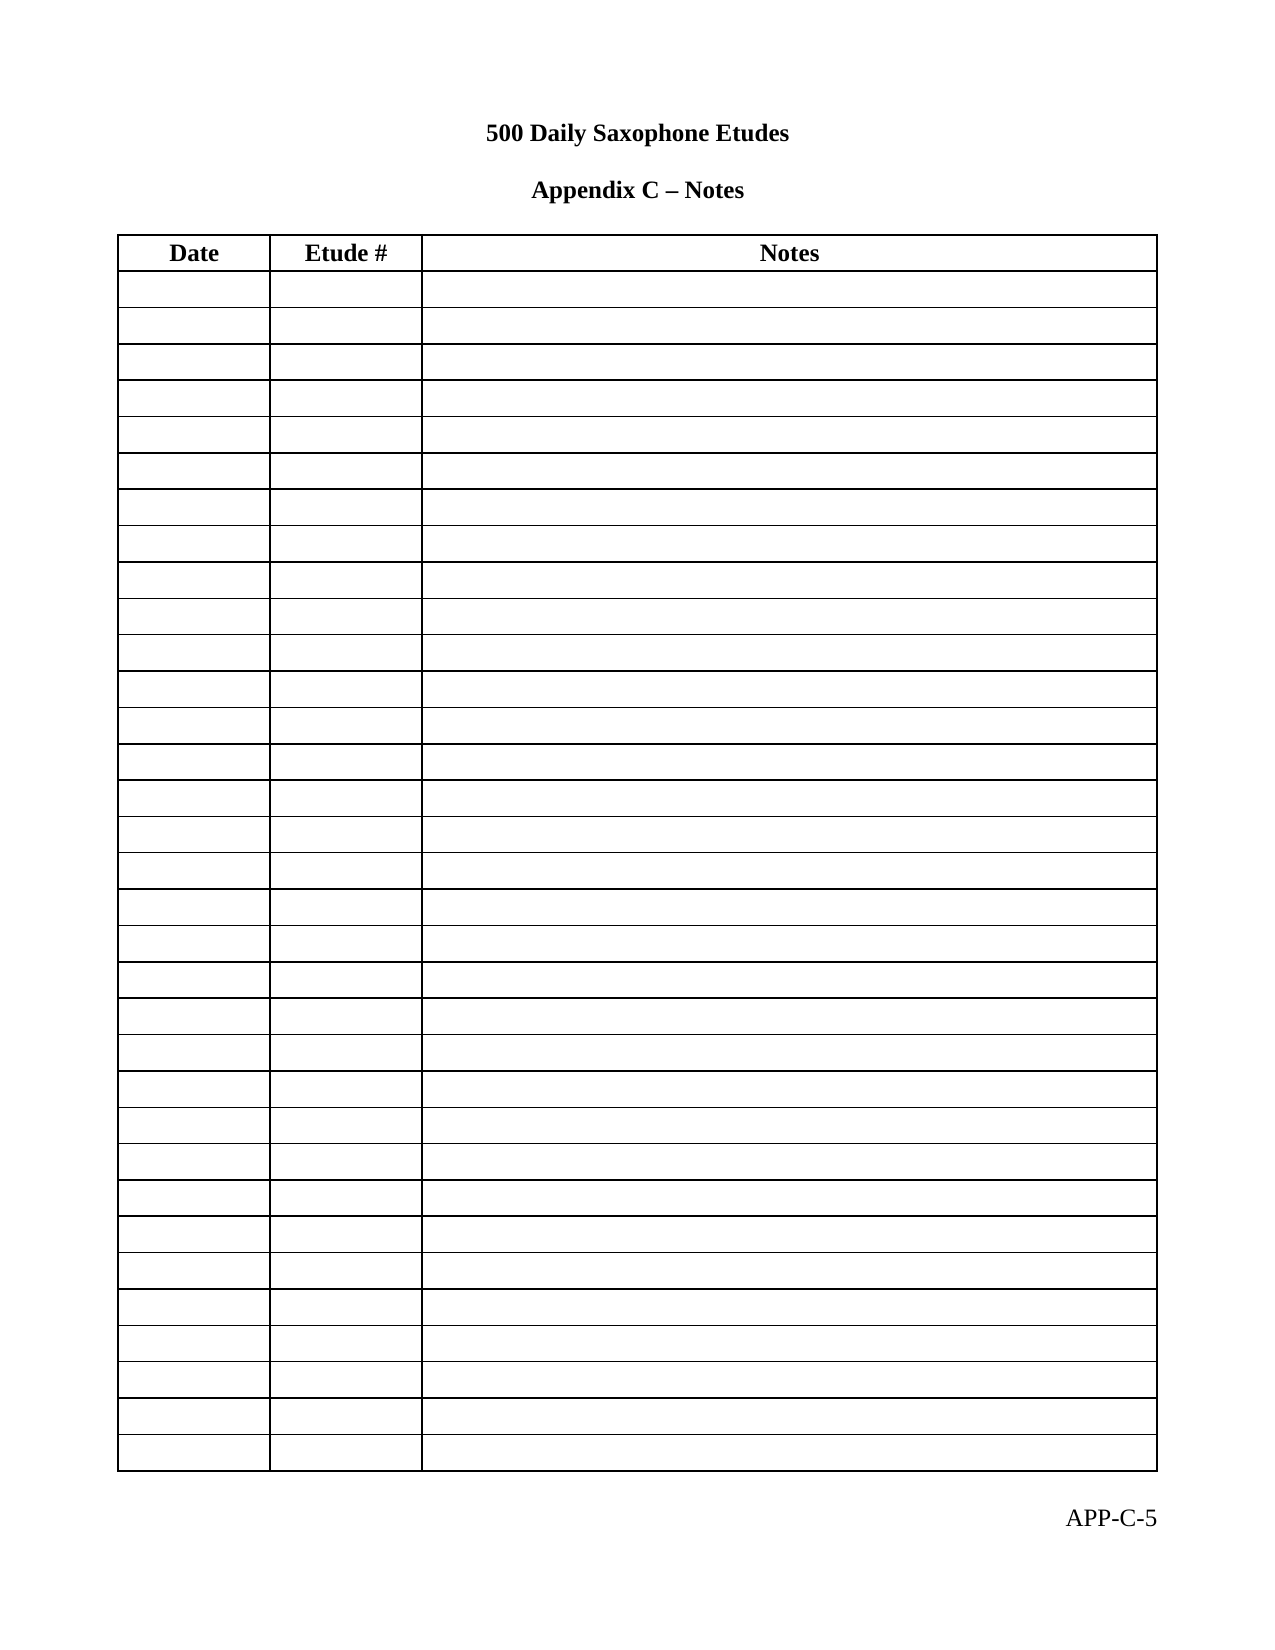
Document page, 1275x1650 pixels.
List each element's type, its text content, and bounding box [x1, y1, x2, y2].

table_cell [271, 781, 421, 816]
table_cell [119, 308, 269, 343]
table_cell [423, 672, 1156, 706]
table_cell [271, 708, 421, 743]
table_cell [271, 1290, 421, 1324]
table_cell [423, 381, 1156, 416]
table_cell [119, 890, 269, 924]
table_cell [423, 1399, 1156, 1433]
table_cell [271, 1072, 421, 1106]
table_cell [423, 599, 1156, 634]
table_cell [423, 1072, 1156, 1106]
table_cell [271, 599, 421, 634]
table_cell [271, 853, 421, 888]
table_cell [423, 454, 1156, 488]
table_cell [423, 963, 1156, 997]
table_header Etude # [271, 236, 421, 270]
table_cell [271, 963, 421, 997]
table_cell [271, 1144, 421, 1179]
table_cell [119, 817, 269, 852]
table_cell [271, 381, 421, 416]
table_cell [423, 1290, 1156, 1324]
table_cell [271, 490, 421, 525]
table_cell [119, 781, 269, 816]
table_cell [271, 526, 421, 561]
table_cell [119, 963, 269, 997]
table_cell [119, 599, 269, 634]
table_cell [271, 345, 421, 379]
table_cell [119, 1072, 269, 1106]
table_cell [423, 308, 1156, 343]
table_cell [423, 1108, 1156, 1143]
table_cell [423, 1435, 1156, 1470]
table_cell [119, 1362, 269, 1397]
table_cell [271, 635, 421, 670]
table_cell [271, 890, 421, 924]
table_cell [271, 745, 421, 779]
table_cell [423, 890, 1156, 924]
table_cell [423, 781, 1156, 816]
table_cell [271, 672, 421, 706]
table_cell [119, 1399, 269, 1433]
table_cell [423, 1181, 1156, 1215]
table_cell [119, 1217, 269, 1252]
table_cell [423, 272, 1156, 307]
table_cell [119, 853, 269, 888]
table_cell [119, 1181, 269, 1215]
table_cell [423, 1217, 1156, 1252]
table_cell [423, 490, 1156, 525]
table_cell [119, 999, 269, 1034]
table_cell [423, 526, 1156, 561]
table_cell [271, 454, 421, 488]
table_cell [423, 926, 1156, 961]
table_cell [423, 345, 1156, 379]
table_cell [423, 1035, 1156, 1070]
table_cell [423, 853, 1156, 888]
table_cell [119, 1326, 269, 1361]
table_cell [271, 999, 421, 1034]
table_header Date [119, 236, 269, 270]
table_cell [271, 1108, 421, 1143]
table_cell [119, 526, 269, 561]
table_cell [119, 745, 269, 779]
table_cell [119, 345, 269, 379]
table_cell [271, 1326, 421, 1361]
table_cell [271, 1435, 421, 1470]
table_header Notes [423, 236, 1156, 270]
table_cell [119, 1290, 269, 1324]
table_cell [119, 1035, 269, 1070]
table_cell [271, 1035, 421, 1070]
table_cell [119, 417, 269, 452]
table_cell [119, 672, 269, 706]
table_cell [423, 1253, 1156, 1288]
table_cell [119, 1108, 269, 1143]
table_cell [271, 563, 421, 597]
table_cell [423, 1362, 1156, 1397]
table_cell [119, 926, 269, 961]
table_cell [423, 817, 1156, 852]
table_cell [423, 635, 1156, 670]
table_cell [119, 381, 269, 416]
table_cell [271, 1362, 421, 1397]
table_cell [271, 926, 421, 961]
table_cell [271, 1399, 421, 1433]
table_cell [423, 563, 1156, 597]
table_cell [271, 308, 421, 343]
table_cell [423, 417, 1156, 452]
table_cell [423, 708, 1156, 743]
table_cell [423, 1144, 1156, 1179]
table_cell [119, 1435, 269, 1470]
table_cell [119, 563, 269, 597]
table_cell [271, 1253, 421, 1288]
table_cell [271, 272, 421, 307]
table_cell [423, 1326, 1156, 1361]
table_cell [271, 417, 421, 452]
table_cell [271, 1217, 421, 1252]
table_cell [271, 1181, 421, 1215]
table_cell [119, 1253, 269, 1288]
table_cell [119, 490, 269, 525]
table_cell [119, 272, 269, 307]
table_cell [119, 454, 269, 488]
table_cell [119, 708, 269, 743]
table_cell [423, 999, 1156, 1034]
table_cell [119, 1144, 269, 1179]
table_cell [423, 745, 1156, 779]
table_cell [119, 635, 269, 670]
table_cell [271, 817, 421, 852]
